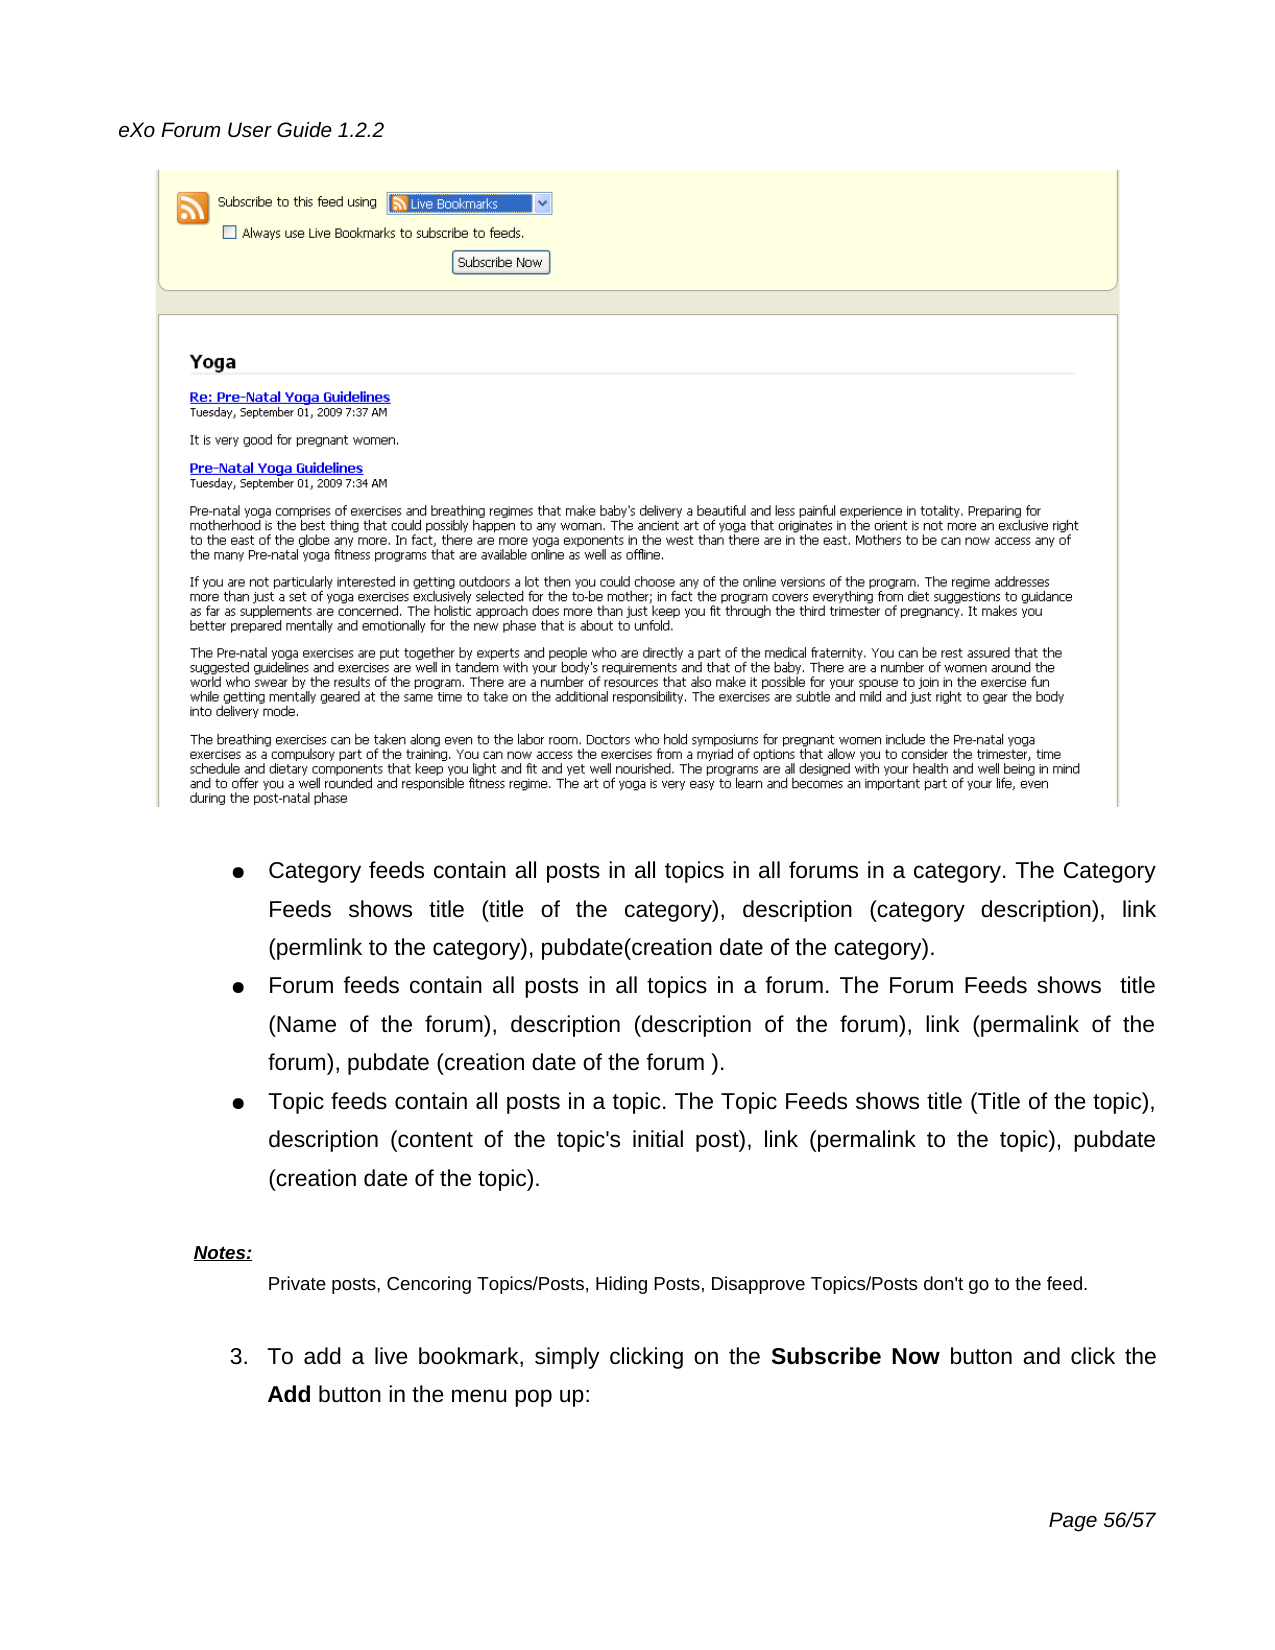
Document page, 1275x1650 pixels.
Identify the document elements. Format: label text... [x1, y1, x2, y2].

list To add a live bookmark, simply clicking on the Subscribe Now button and click the Add button in the menu pop up: [229, 1343, 1157, 1407]
list Forum feeds contain all posts in all topics in a forum. The Forum Feeds shows title (Name of the forum), description (description of the forum), link (permalink of the forum), pubdate (creation date of the forum ). [231, 973, 1157, 1076]
list Topic feeds contain all posts in a topic. The Topic Feeds shows title (Title of the topic), description (content of the topic's initial post), link (permalink to the topic), pubdate (creation date of the topic). [231, 1088, 1157, 1191]
text Notes: [194, 1242, 1157, 1263]
list Category feeds contain all posts in all topics in all forums in a category. The Category Feeds shows title (title of the category), description (category description), link (permlink to the category), pubdate(creation date of the category). [231, 858, 1157, 960]
text Private posts, Cencoring Topics/Posts, Hiding Posts, Disapprove Topics/Posts don't go to the feed. [194, 1273, 1157, 1294]
picture [155, 170, 1120, 807]
